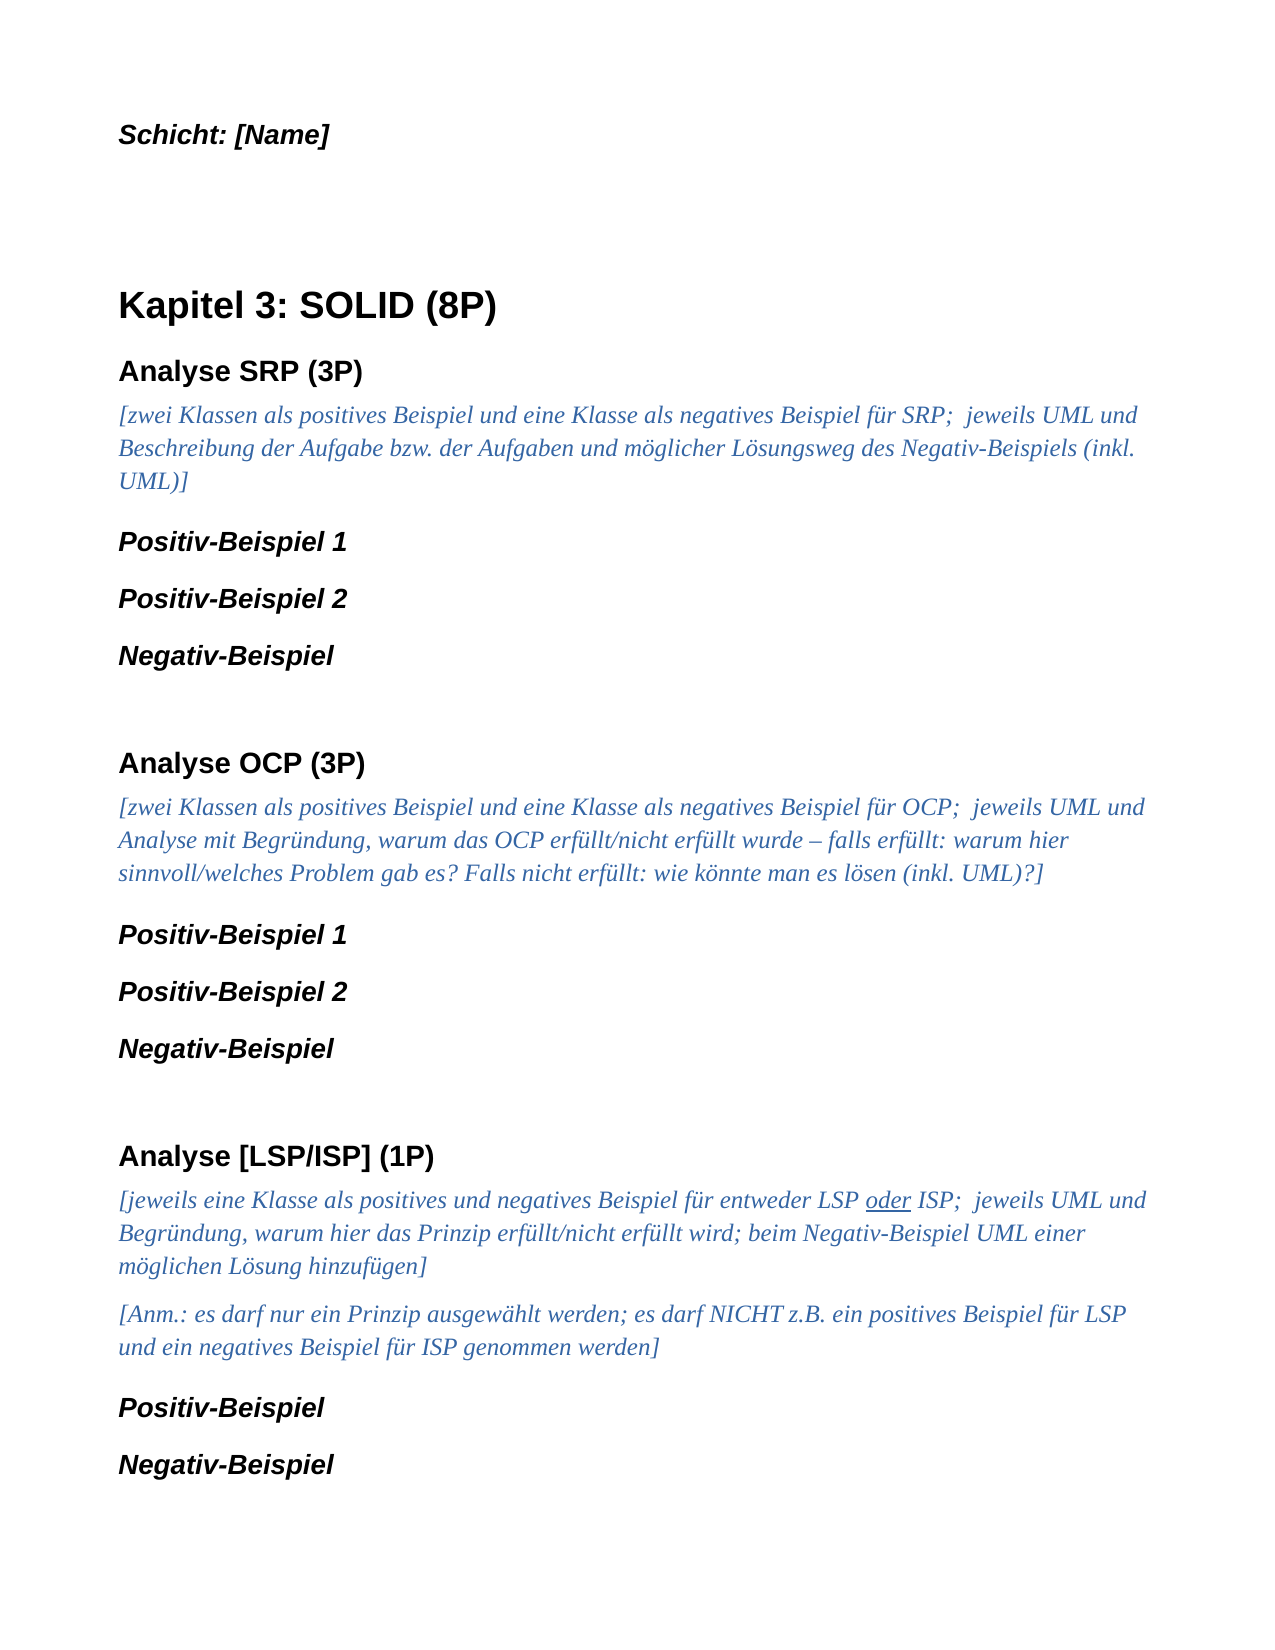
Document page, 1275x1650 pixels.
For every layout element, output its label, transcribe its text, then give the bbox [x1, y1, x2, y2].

subtitle Kapitel 3: SOLID (8P) [118, 283, 1157, 326]
text [Anm.: es darf nur ein Prinzip ausgewählt werden; es darf NICHT z.B. ein positives Beispiel für LSP und ein negatives Beispiel für ISP genommen werden] [118, 1299, 1157, 1361]
subtitle Negativ-Beispiel [118, 639, 1157, 671]
subtitle Negativ-Beispiel [118, 1032, 1157, 1064]
subtitle Positiv-Beispiel 2 [118, 583, 1157, 614]
subtitle Analyse [LSP/ISP] (1P) [118, 1139, 1157, 1173]
text [zwei Klassen als positives Beispiel und eine Klasse als negatives Beispiel für SRP; jeweils UML und Beschreibung der Aufgabe bzw. der Aufgaben und möglicher Lösungsweg des Negativ-Beispiels (inkl. UML)] [118, 400, 1157, 494]
subtitle Positiv-Beispiel [118, 1392, 1157, 1424]
subtitle Analyse OCP (3P) [118, 746, 1157, 780]
subtitle Positiv-Beispiel 1 [118, 526, 1157, 558]
subtitle Analyse SRP (3P) [118, 353, 1157, 387]
subtitle Positiv-Beispiel 2 [118, 975, 1157, 1007]
subtitle Positiv-Beispiel 1 [118, 918, 1157, 950]
text [zwei Klassen als positives Beispiel und eine Klasse als negatives Beispiel für OCP; jeweils UML und Analyse mit Begründung, warum das OCP erfüllt/nicht erfüllt wurde – falls erfüllt: warum hier sinnvoll/welches Problem gab es? Falls nicht erfüllt: wie könnte man es lösen (inkl. UML)?] [118, 792, 1157, 887]
text [jeweils eine Klasse als positives und negatives Beispiel für entweder LSP oder ISP; jeweils UML und Begründung, warum hier das Prinzip erfüllt/nicht erfüllt wird; beim Negativ-Beispiel UML einer möglichen Lösung hinzufügen] [118, 1185, 1157, 1280]
subtitle Schicht: [Name] [118, 118, 1157, 150]
subtitle Negativ-Beispiel [118, 1449, 1157, 1481]
